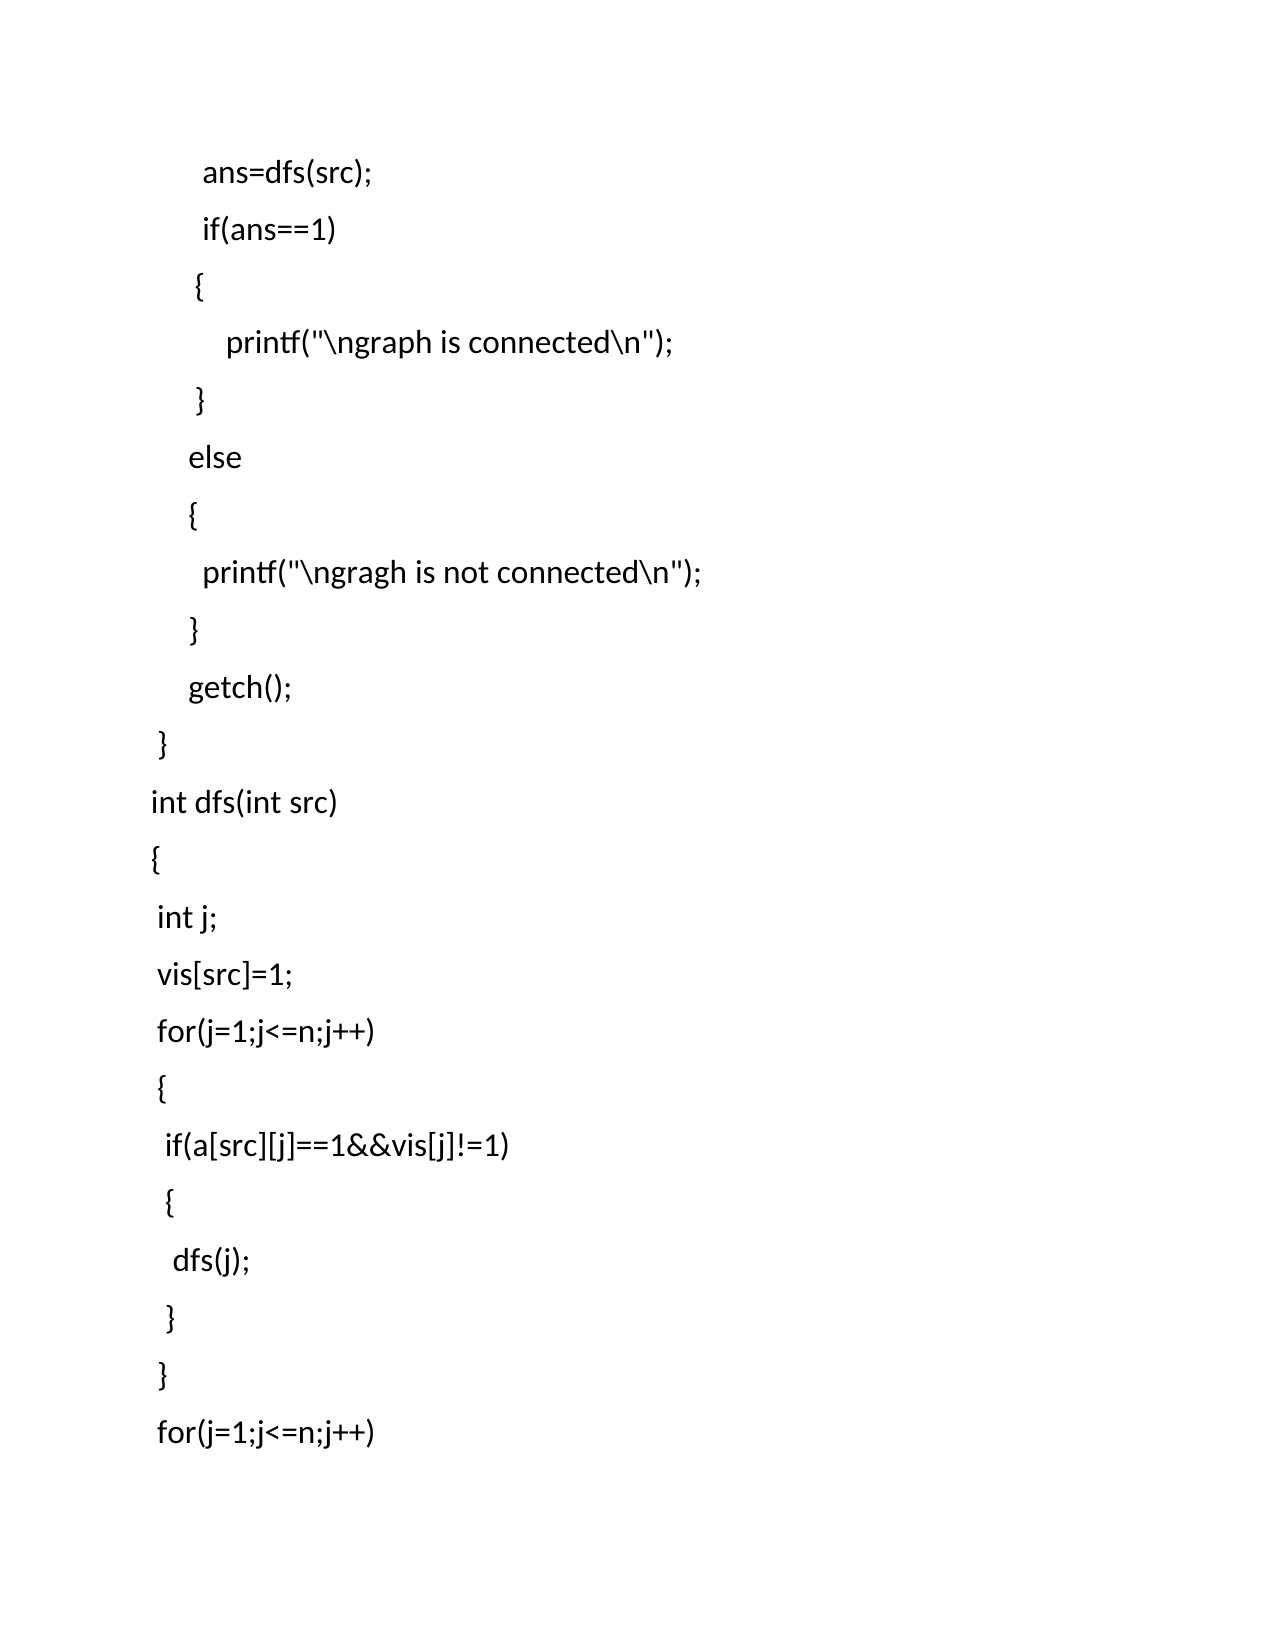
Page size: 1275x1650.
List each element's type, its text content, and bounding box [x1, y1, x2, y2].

text } [157, 1354, 1179, 1394]
text { [194, 265, 1179, 305]
text } [194, 379, 1179, 419]
text printf("\ngraph is connected\n"); [226, 321, 1179, 362]
text printf("\ngragh is not connected\n"); [202, 551, 1179, 592]
text for(j=1;j<=n;j++) [157, 1411, 1179, 1452]
text int dfs(int src) [151, 781, 1179, 822]
text } [157, 723, 1179, 764]
text ans=dfs(src); if(ans==1) [202, 151, 374, 249]
text for(j=1;j<=n;j++) [157, 1010, 1179, 1051]
text { [164, 1182, 1179, 1222]
text } [188, 609, 1179, 649]
text else [188, 436, 1179, 477]
text { [157, 1067, 1179, 1107]
text { [188, 494, 1179, 535]
text int j; vis[src]=1; [157, 896, 295, 994]
text { [151, 838, 1179, 879]
text dfs(j); [172, 1239, 1179, 1280]
text if(a[src][j]==1&&vis[j]!=1) [164, 1124, 1179, 1164]
text } [164, 1297, 1179, 1337]
text getch(); [188, 666, 1179, 707]
